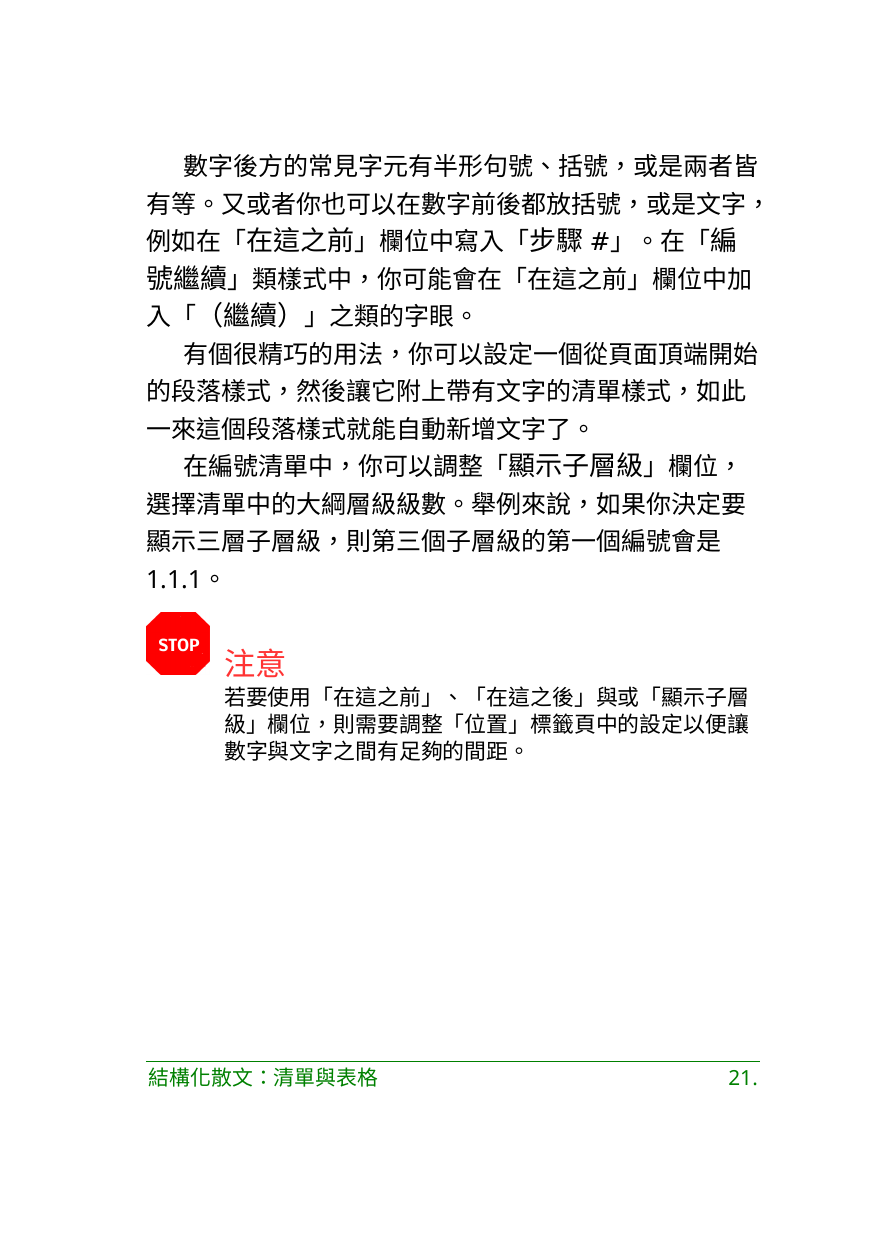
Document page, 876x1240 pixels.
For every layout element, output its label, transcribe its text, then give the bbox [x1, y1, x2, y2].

picture [146, 612, 210, 675]
text 在編號清單中，你可以調整「顯示子層級」欄位，選擇清單中的大綱層級級數。舉例來說，如果你決定要顯示三層子層級，則第三個子層級的第一個編號會是1.1.1。 [146, 446, 760, 596]
text 若要使用「在這之前」、「在這之後」與或「顯示子層級」欄位，則需要調整「位置」標籤頁中的設定以便讓數字與文字之間有足夠的間距。 [224, 684, 760, 765]
text 數字後方的常見字元有半形句號、括號，或是兩者皆有等。又或者你也可以在數字前後都放括號，或是文字，例如在「在這之前」欄位中寫入「步驟 #」。在「編號繼續」類樣式中，你可能會在「在這之前」欄位中加入「（繼續）」之類的字眼。 [146, 146, 760, 333]
text 有個很精巧的用法，你可以設定一個從頁面頂端開始的段落樣式，然後讓它附上帶有文字的清單樣式，如此一來這個段落樣式就能自動新增文字了。 [146, 333, 760, 446]
list 注意 [146, 611, 760, 684]
